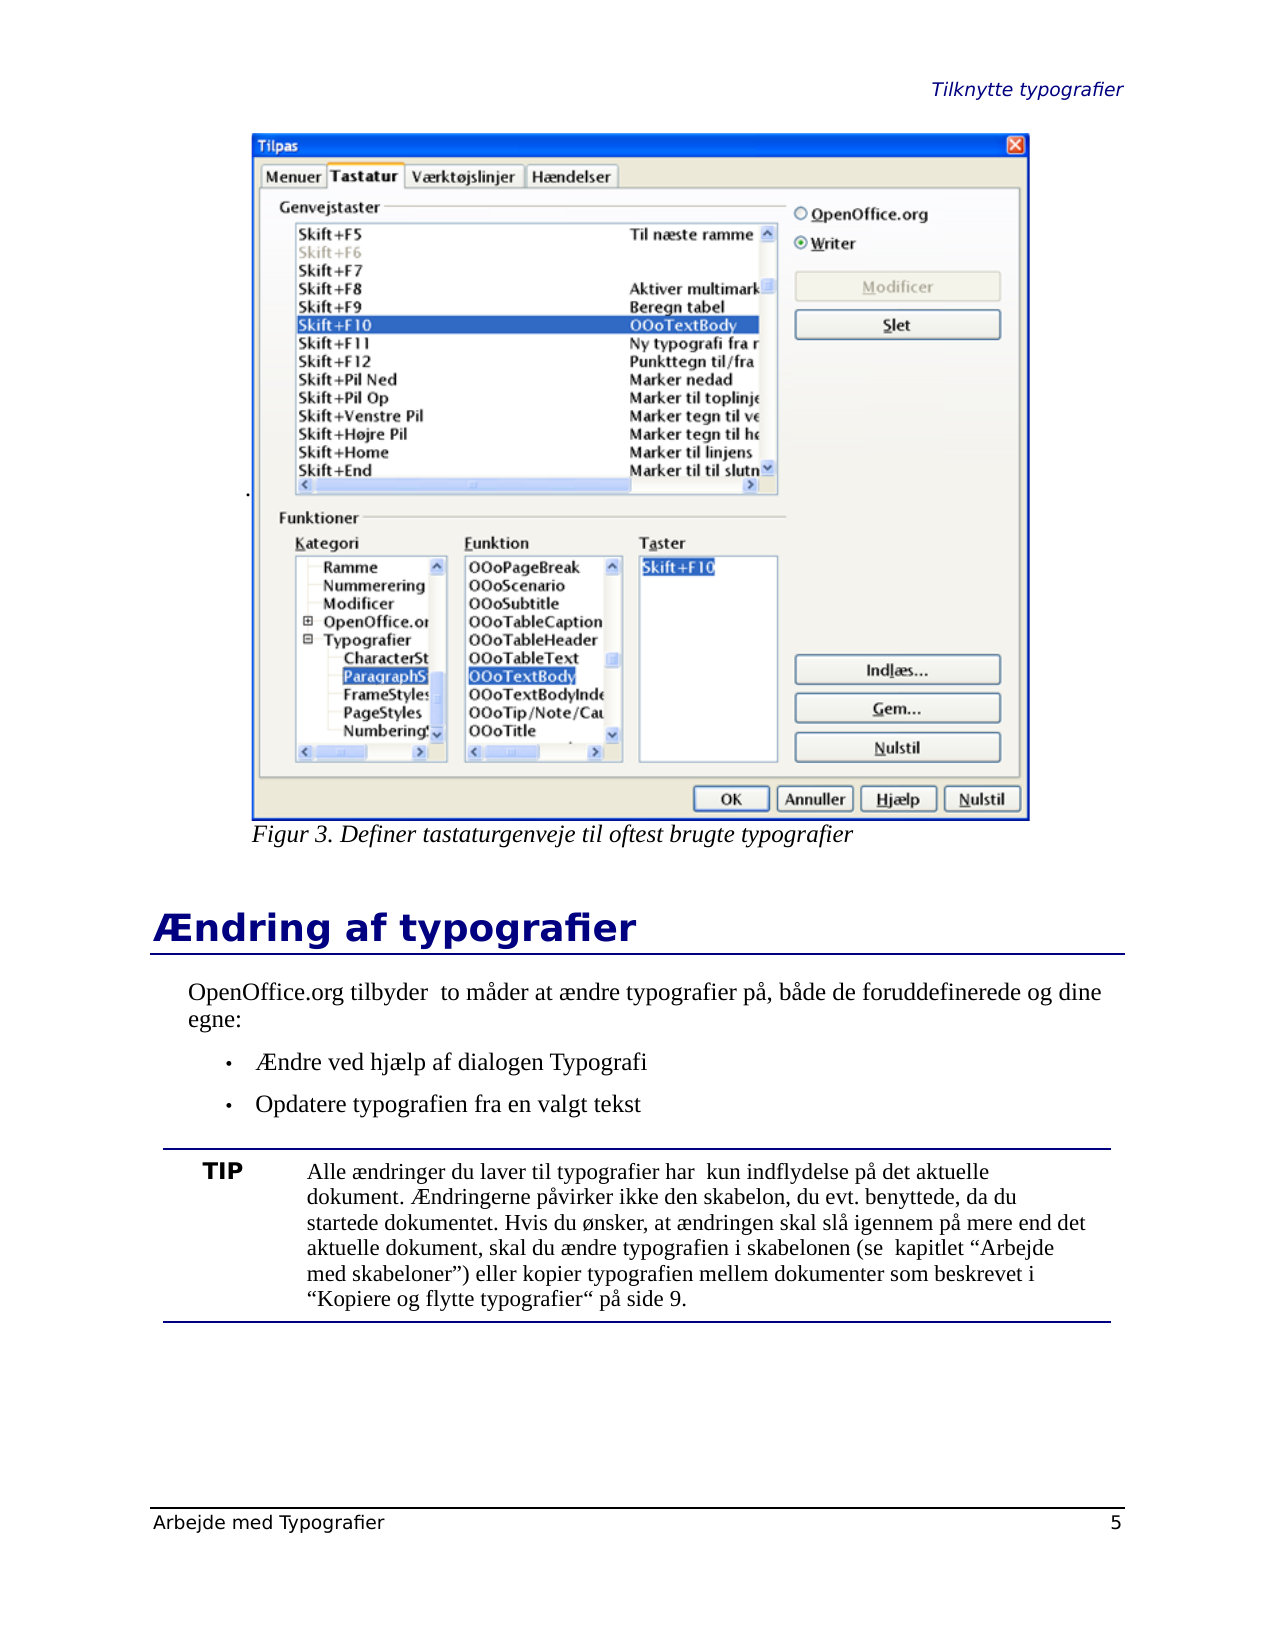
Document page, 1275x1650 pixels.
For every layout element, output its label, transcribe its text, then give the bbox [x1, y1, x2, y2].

subtitle Ændring af typografier [150, 904, 1125, 953]
table_header Alle ændringer du laver til typografier har kun indflydelse på det aktuelle dokument. Ændringerne påvirker ikke den skabelon, du evt. benyttede, da du startede dokumentet. Hvis du ønsker, at ændringen skal slå igennem på mere end det aktuelle dokument, skal du ændre typografien i skabelonen (se kapitlet “Arbejde med skabeloner”) eller kopier typografien mellem dokumenter som beskrevet i “Kopiere og flytte typografier“ på side 9. [283, 1150, 1111, 1321]
text . [187, 134, 1087, 859]
text OpenOffice.org tilbyder to måder at ændre typografier på, både de foruddefinerede og dine egne: [188, 978, 1125, 1033]
text Figur 3. Definer tastaturgenveje til oftest brugte typografier [252, 821, 1030, 848]
table_header TIP [163, 1150, 283, 1321]
list Ændre ved hjælp af dialogen Typografi [226, 1048, 1125, 1076]
picture [251, 133, 1030, 821]
list Opdatere typografien fra en valgt tekst [226, 1090, 1125, 1118]
